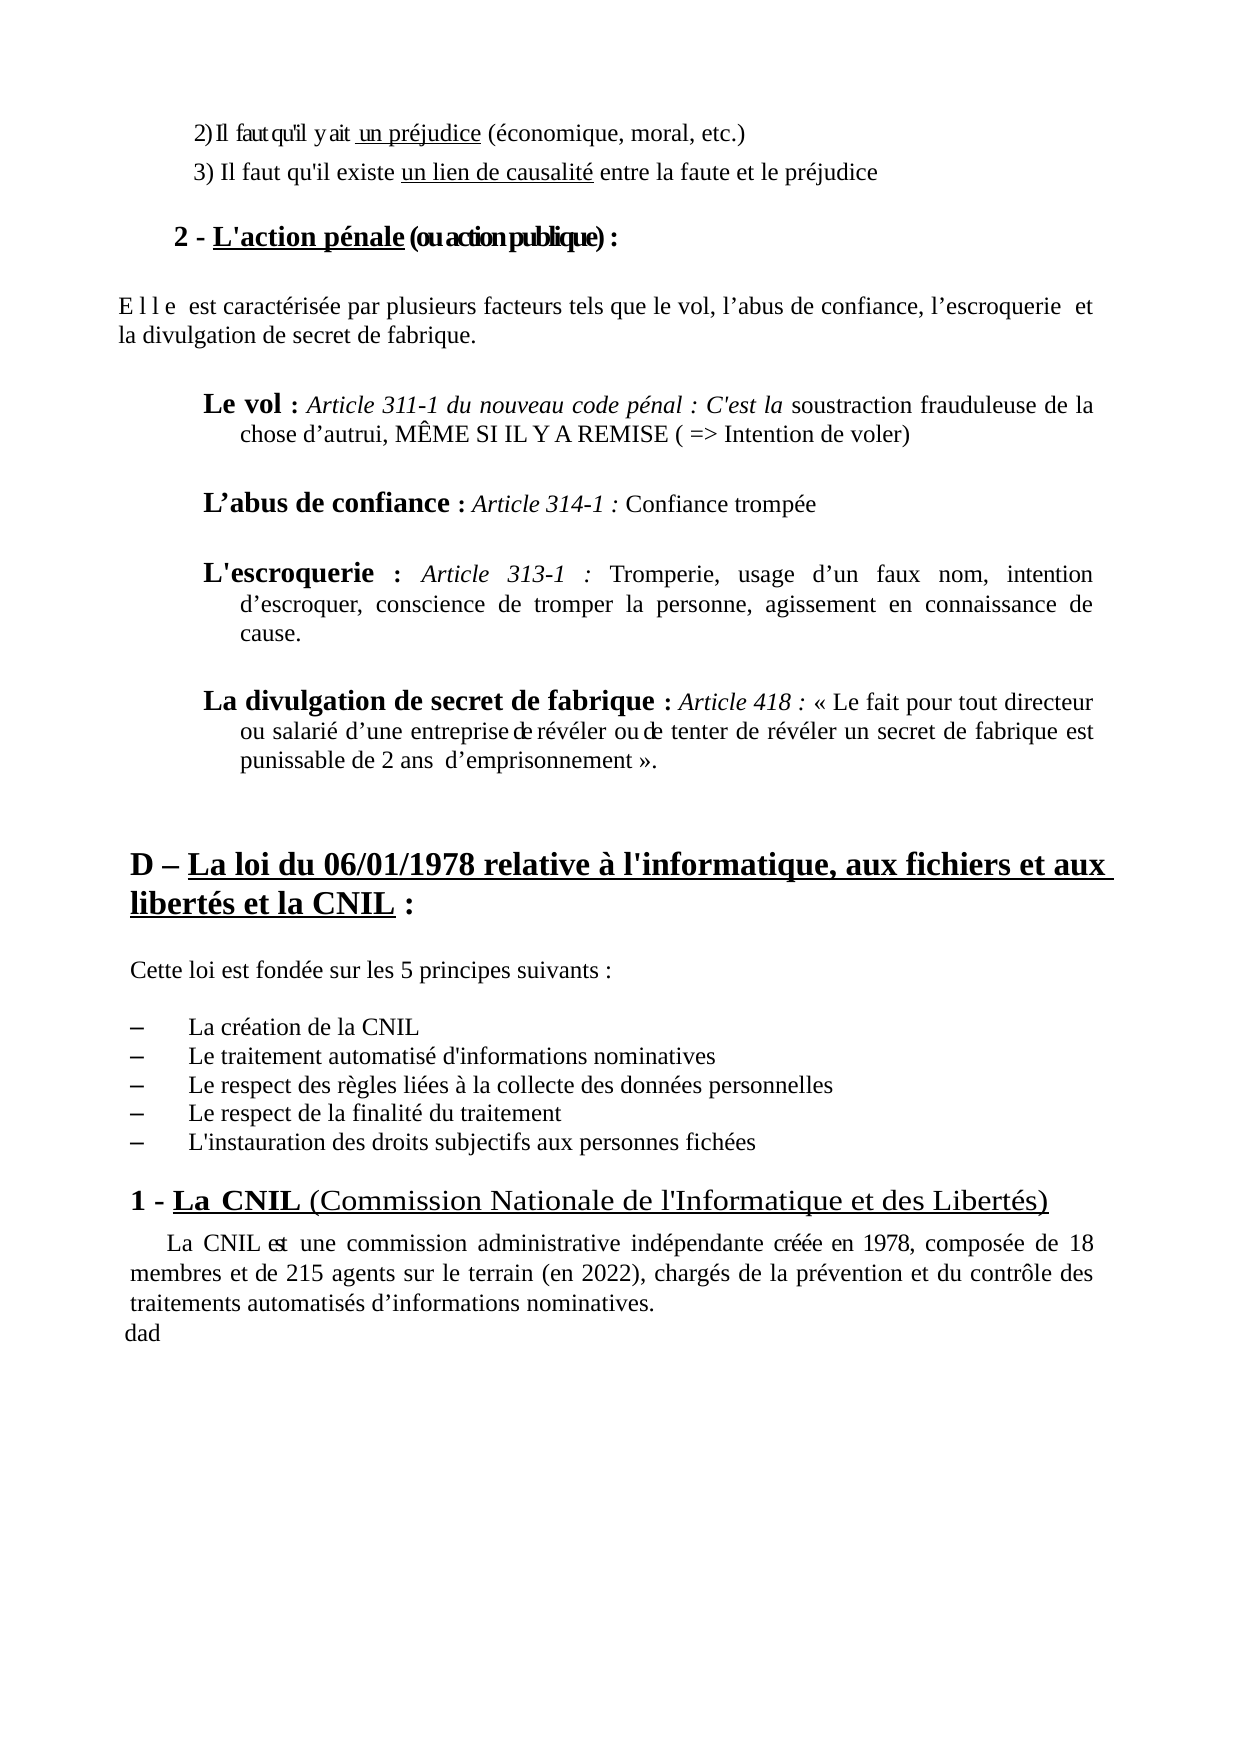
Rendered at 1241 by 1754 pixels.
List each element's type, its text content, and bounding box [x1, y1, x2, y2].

text Cette loi est fondée sur les 5 principes suivants : [130, 955, 1122, 983]
text Elle est caractérisée par plusieurs facteurs tels que le vol, l’abus de confiance, l’escroquerie et la divulgation de secret de fabrique. [118, 291, 1094, 349]
list Le respect de la finalité du traitement [130, 1098, 1122, 1127]
text L’abus de confiance : Article 314-1 : Confiance trompée [203, 485, 1122, 519]
text 3) Il faut qu'il existe un lien de causalité entre la faute et le préjudice [118, 157, 1122, 186]
list Le respect des règles liées à la collecte des données personnelles [130, 1070, 1122, 1098]
text La divulgation de secret de fabrique : Article 418 : « Le fait pour tout directeur ou salarié d’une entreprise de révéler ou de tenter de révéler un secret de fabrique est punissable de 2 ans d’emprisonnement ». [203, 683, 1094, 774]
text L'escroquerie : Article 313-1 : Tromperie, usage d’un faux nom, intention d’escroquer, conscience de tromper la personne, agissement en connaissance de cause. [203, 555, 1094, 646]
text D – La loi du 06/01/1978 relative à l'informatique, aux fichiers et aux libertés et la CNIL : [130, 844, 1122, 921]
list La création de la CNIL [130, 1012, 1122, 1041]
subtitle 1 - La CNIL (Commission Nationale de l'Informatique et des Libertés) [130, 1183, 1122, 1217]
text La CNIL est une commission administrative indépendante créée en 1978, composée de 18 membres et de 215 agents sur le terrain (en 2022), chargés de la prévention et du contrôle des traitements automatisés d’informations nominatives. [130, 1228, 1094, 1317]
list 2) Il faut qu'il y ait un préjudice (économique, moral, etc.) [189, 118, 821, 147]
list L'instauration des droits subjectifs aux personnes fichées [130, 1127, 1122, 1156]
text Le vol : Article 311-1 du nouveau code pénal : C'est la soustraction frauduleuse de la chose d’autrui, MÊME SI IL Y A REMISE ( => Intention de voler) [203, 386, 1094, 448]
text 2 - L'action pénale (ou action publique) : [166, 219, 1094, 253]
text dad [118, 1318, 1122, 1347]
list Le traitement automatisé d'informations nominatives [130, 1041, 1122, 1070]
